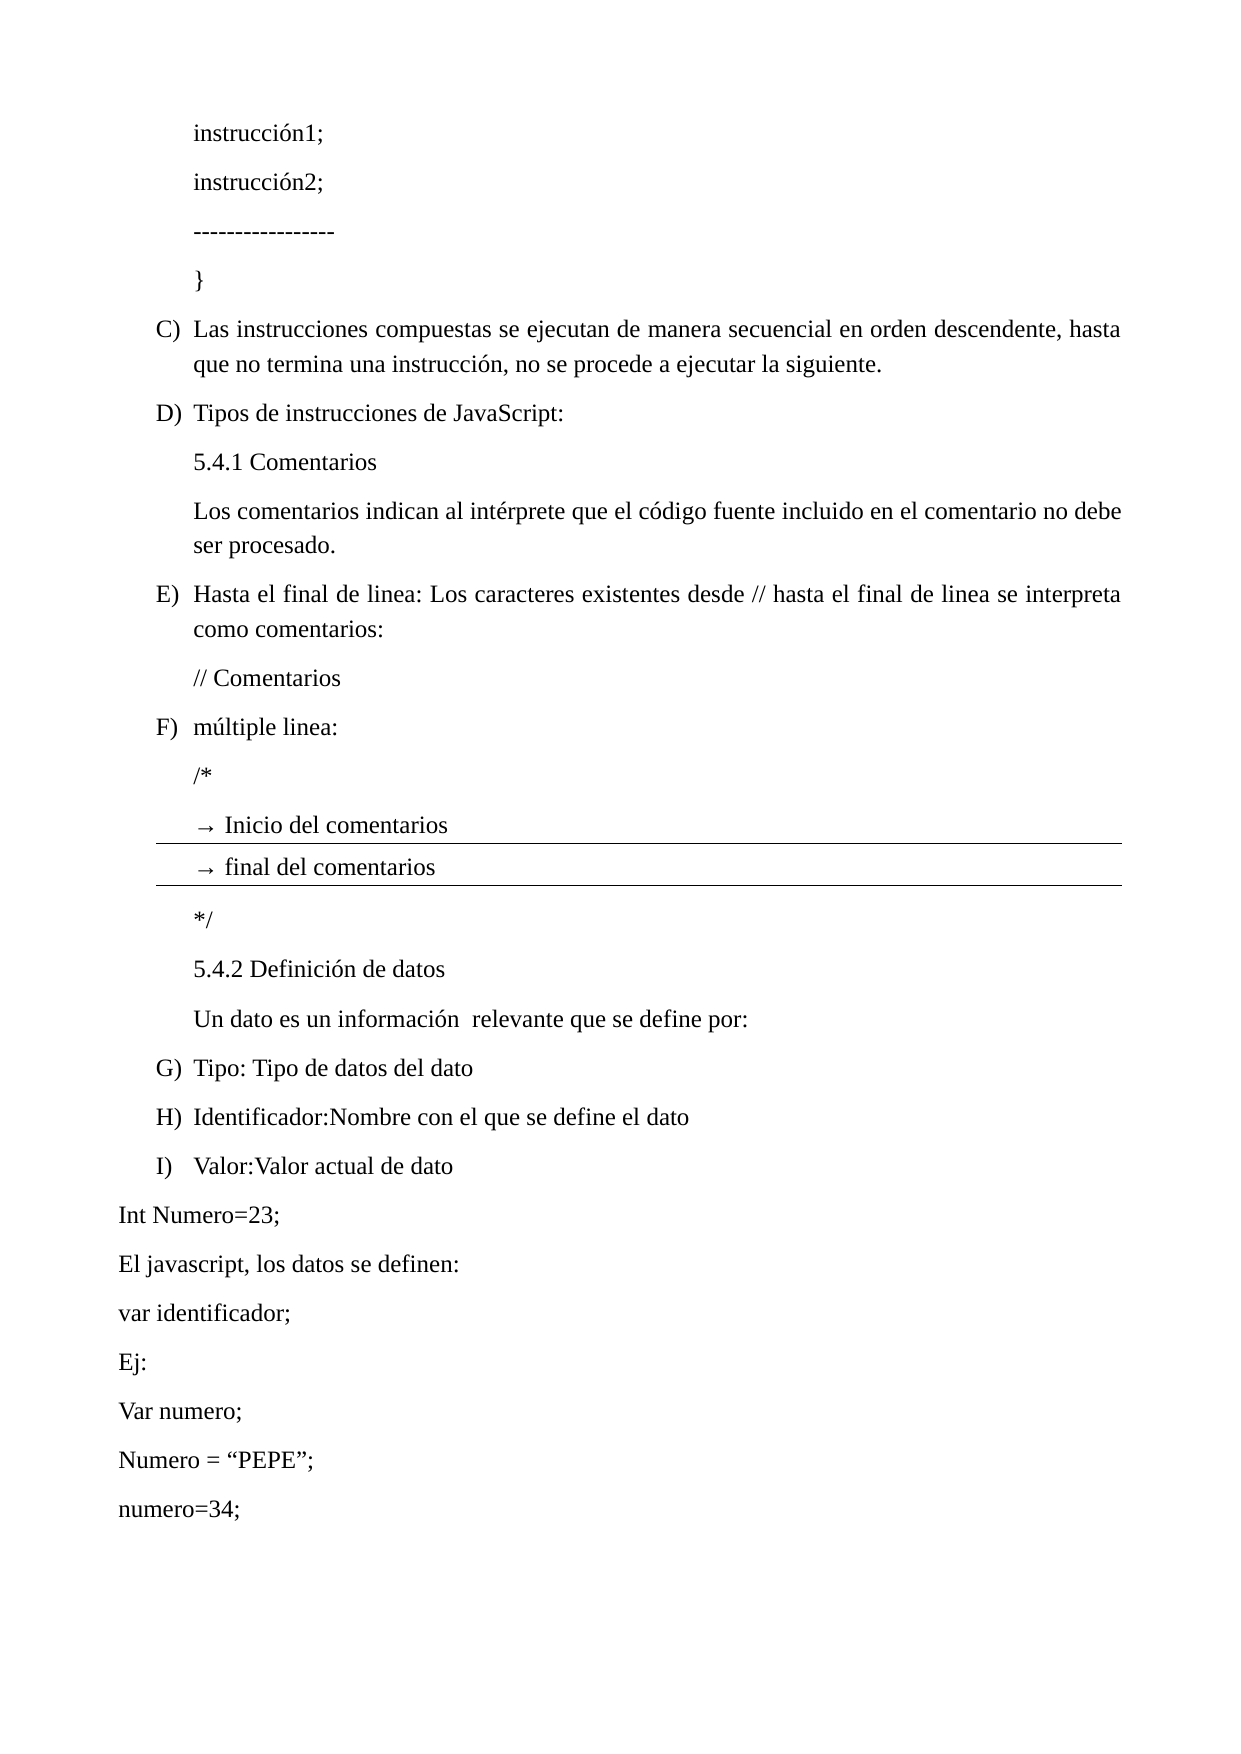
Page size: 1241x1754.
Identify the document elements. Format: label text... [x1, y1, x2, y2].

text El javascript, los datos se definen: [118, 1249, 1122, 1278]
list Hasta el final de linea: Los caracteres existentes desde // hasta el final de linea se interpreta como comentarios: [156, 579, 1122, 643]
text Var numero; [118, 1396, 1122, 1425]
list Tipos de instrucciones de JavaScript: [156, 398, 1122, 427]
list instrucción1; [156, 118, 1122, 147]
list } [156, 265, 1122, 294]
list → Inicio del comentarios [156, 810, 1122, 843]
list */ [156, 906, 1122, 934]
list // Comentarios [156, 663, 1122, 692]
list Un dato es un información relevante que se define por: [156, 1004, 1122, 1032]
list Valor:Valor actual de dato [156, 1151, 1122, 1179]
list múltiple linea: [156, 712, 1122, 741]
list 5.4.1 Comentarios [156, 447, 1122, 476]
list Los comentarios indican al intérprete que el código fuente incluido en el comentario no debe ser procesado. [156, 496, 1122, 559]
list ----------------- [156, 216, 1122, 245]
text Ej: [118, 1347, 1122, 1376]
text numero=34; [118, 1494, 1122, 1523]
list instrucción2; [156, 167, 1122, 196]
text var identificador; [118, 1298, 1122, 1327]
list /* [156, 761, 1122, 790]
text Numero = “PEPE”; [118, 1445, 1122, 1474]
list Tipo: Tipo de datos del dato [156, 1053, 1122, 1081]
list → final del comentarios [156, 852, 1122, 885]
list Identificador:Nombre con el que se define el dato [156, 1102, 1122, 1131]
list Las instrucciones compuestas se ejecutan de manera secuencial en orden descendente, hasta que no termina una instrucción, no se procede a ejecutar la siguiente. [156, 314, 1122, 378]
text Int Numero=23; [118, 1200, 1122, 1229]
list 5.4.2 Definición de datos [156, 954, 1122, 983]
